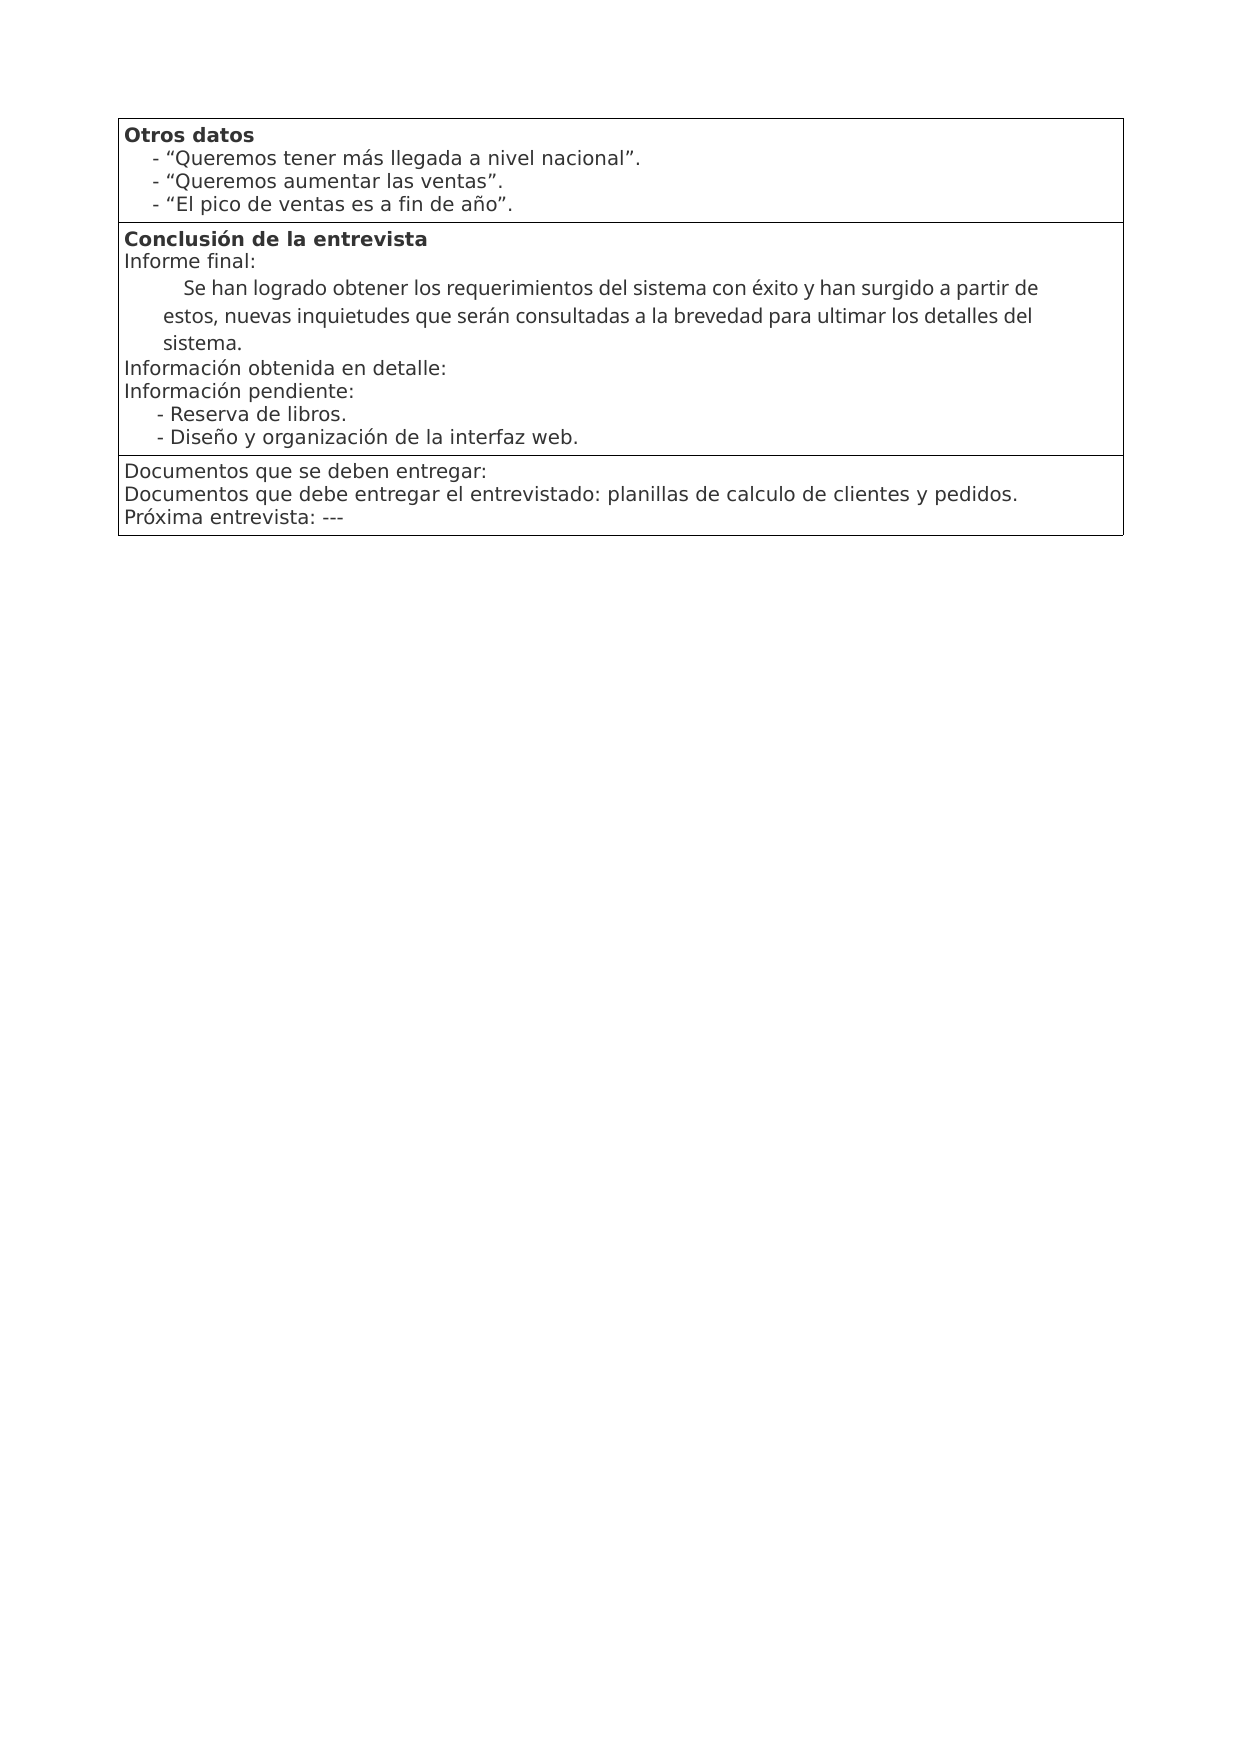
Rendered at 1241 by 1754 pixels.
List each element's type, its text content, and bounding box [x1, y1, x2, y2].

table_cell Conclusión de la entrevista Informe final: Se han logrado obtener los requerimientos del sistema con éxito y han surgido a partir de estos, nuevas inquietudes que serán consultadas a la brevedad para ultimar los detalles del sistema. Información obtenida en detalle: Información pendiente: - Reserva de libros. - Diseño y organización de la interfaz web. [119, 223, 1123, 454]
table_cell Otros datos - “Queremos tener más llegada a nivel nacional”. - “Queremos aumentar las ventas”. - “El pico de ventas es a fin de año”. [119, 119, 1123, 222]
table_cell Documentos que se deben entregar: Documentos que debe entregar el entrevistado: planillas de calculo de clientes y pedidos. Próxima entrevista: --- [119, 456, 1123, 535]
